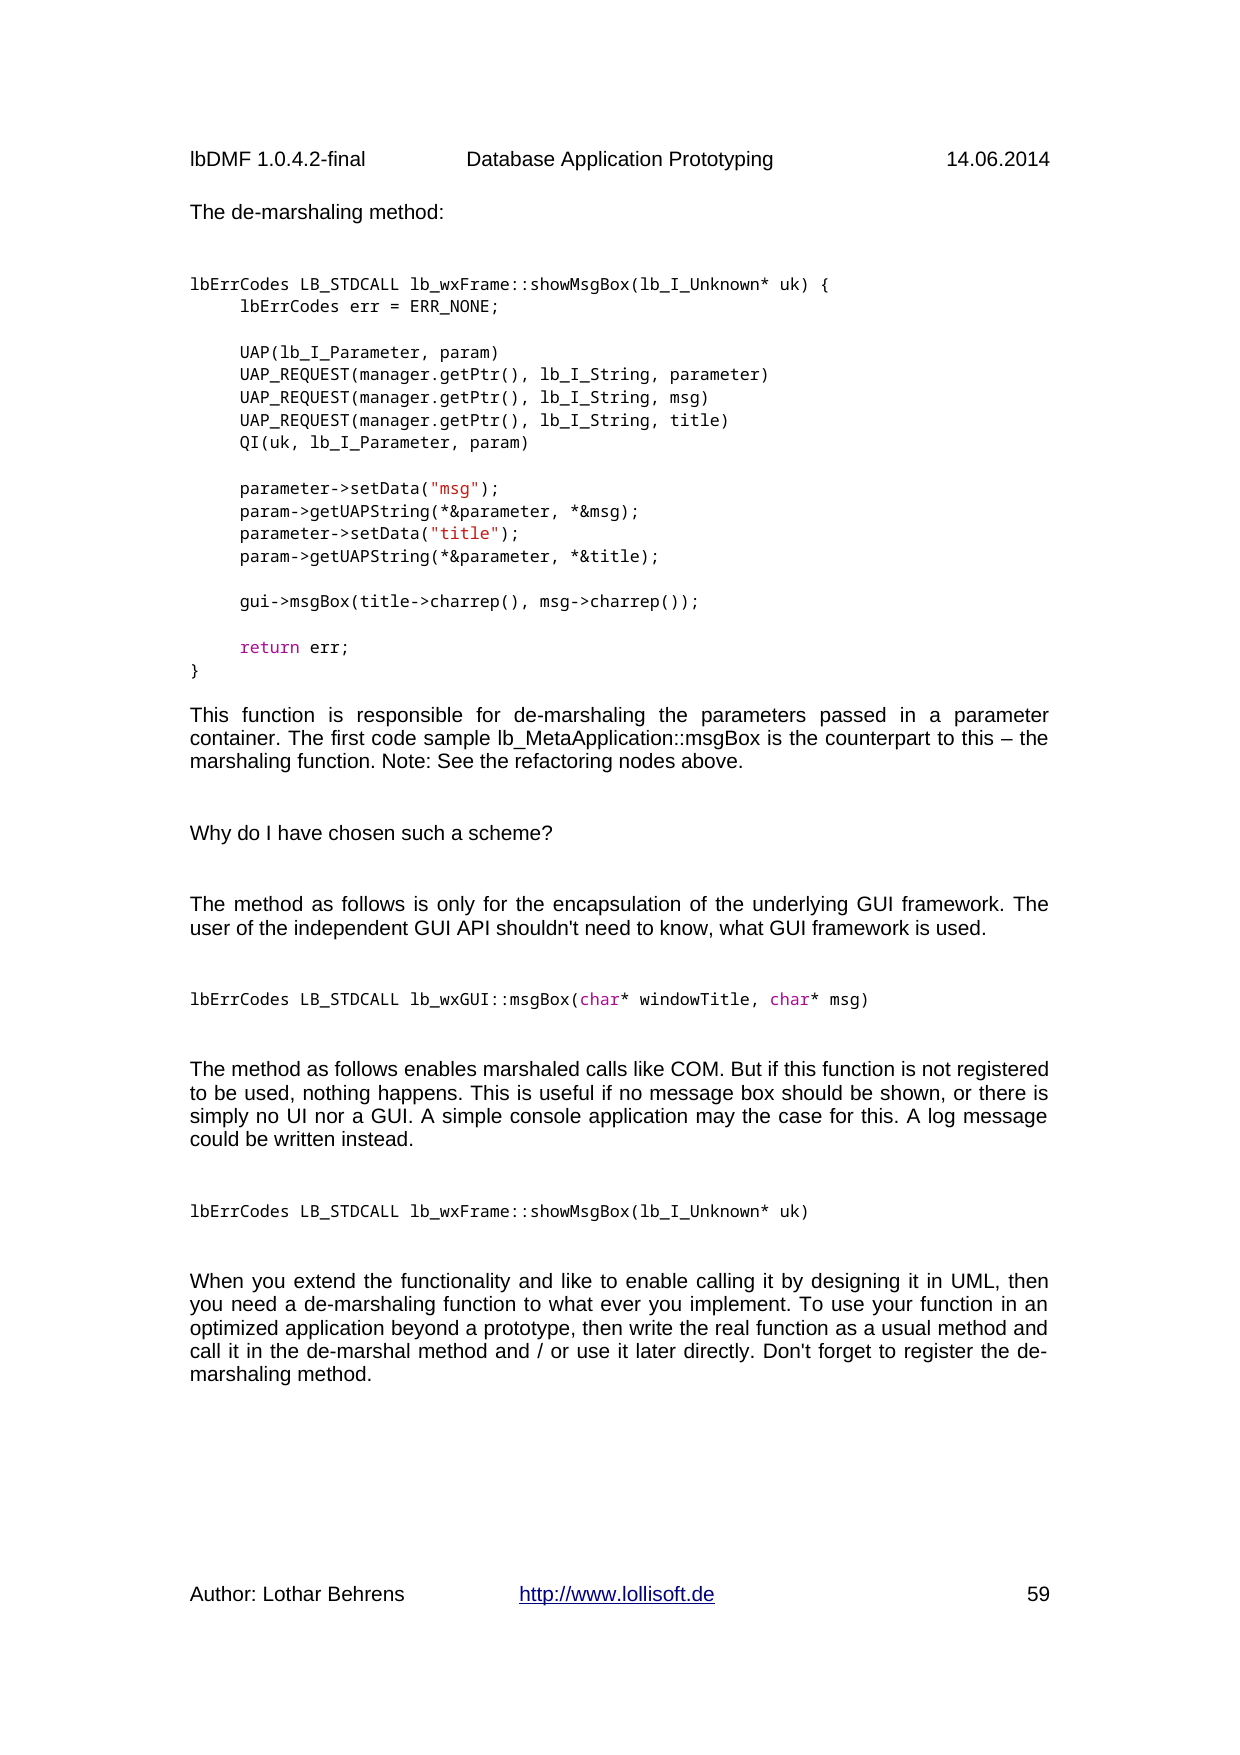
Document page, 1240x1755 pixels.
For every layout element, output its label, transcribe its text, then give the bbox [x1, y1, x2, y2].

text lbErrCodes LB_STDCALL lb_wxFrame::showMsgBox(lb_I_Unknown* uk) [189, 1199, 1050, 1222]
text lbErrCodes LB_STDCALL lb_wxFrame::showMsgBox(lb_I_Unknown* uk) { [189, 272, 1050, 295]
text gui->msgBox(title->charrep(), msg->charrep()); [189, 590, 1050, 613]
text param->getUAPString(*&parameter, *&title); [189, 544, 1050, 567]
text return err; [189, 635, 1050, 658]
text The method as follows is only for the encapsulation of the underlying GUI framework. The user of the independent GUI API shouldn't need to know, what GUI framework is used. [189, 893, 1050, 939]
text The method as follows enables marshaled calls like COM. But if this function is not registered to be used, nothing happens. This is useful if no message box should be shown, or there is simply no UI nor a GUI. A simple console application may the case for this. A log message could be written instead. [189, 1058, 1050, 1151]
text UAP_REQUEST(manager.getPtr(), lb_I_String, msg) [189, 386, 1050, 408]
text QI(uk, lb_I_Parameter, param) [189, 431, 1050, 454]
text parameter->setData("msg"); [189, 476, 1050, 499]
text UAP_REQUEST(manager.getPtr(), lb_I_String, parameter) [189, 363, 1050, 386]
text parameter->setData("title"); [189, 522, 1050, 544]
text UAP(lb_I_Parameter, param) [189, 340, 1050, 363]
text The de-marshaling method: [189, 201, 1050, 224]
text This function is responsible for de-marshaling the parameters passed in a parameter container. The first code sample lb_MetaApplication::msgBox is the counterpart to this – the marshaling function. Note: See the refactoring nodes above. [189, 703, 1050, 773]
text When you extend the functionality and like to enable calling it by designing it in UML, then you need a de-marshaling function to what ever you implement. To use your function in an optimized application beyond a prototype, then write the real function as a usual method and call it in the de-marshal method and / or use it later directly. Don't forget to register the de-marshaling method. [189, 1269, 1050, 1386]
text lbErrCodes err = ERR_NONE; [189, 295, 1050, 317]
text Why do I have chosen such a scheme? [189, 821, 1050, 845]
text lbErrCodes LB_STDCALL lb_wxGUI::msgBox(char* windowTitle, char* msg) [189, 988, 1050, 1010]
text } [189, 658, 1050, 681]
text param->getUAPString(*&parameter, *&msg); [189, 499, 1050, 522]
text UAP_REQUEST(manager.getPtr(), lb_I_String, title) [189, 408, 1050, 431]
